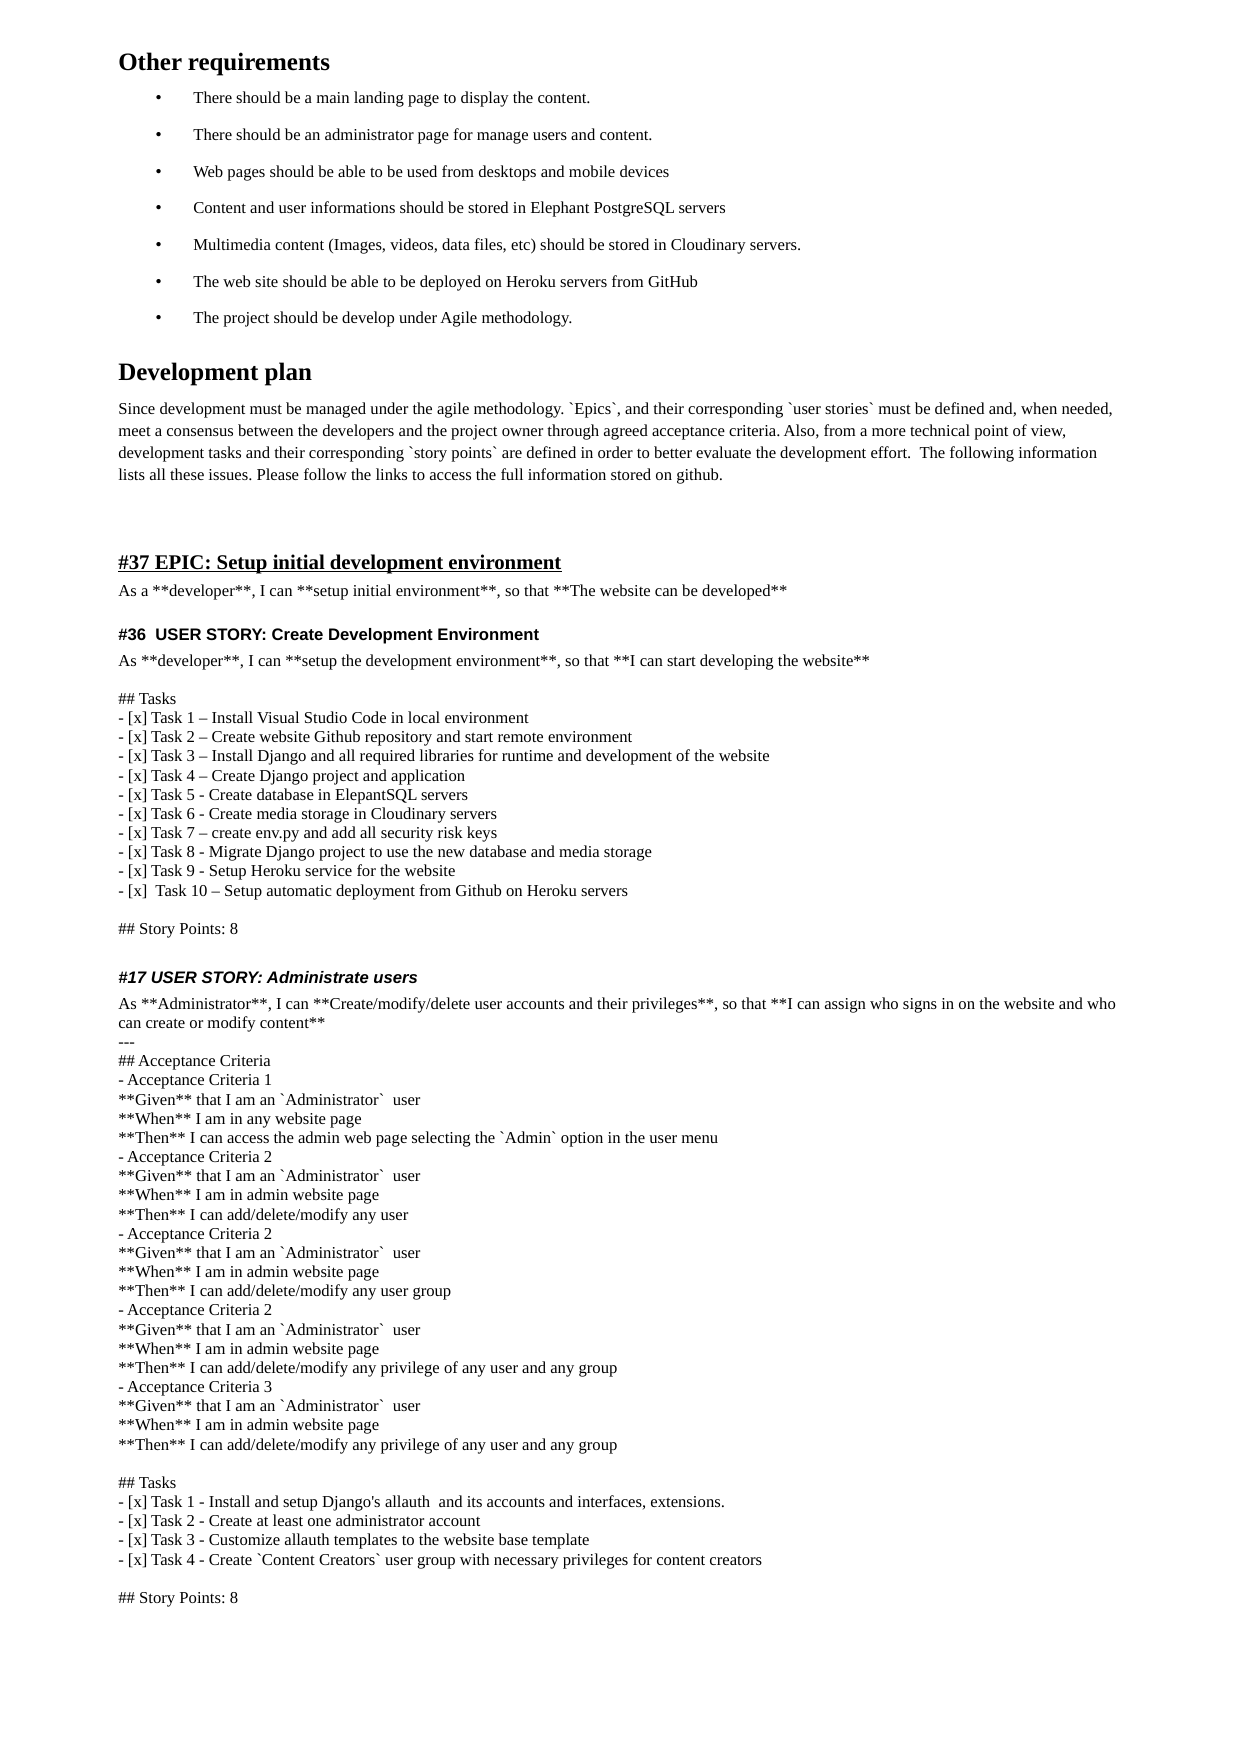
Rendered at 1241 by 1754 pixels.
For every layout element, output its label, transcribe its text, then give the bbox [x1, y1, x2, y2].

text **Given** that I am an `Administrator` user [118, 1243, 1122, 1262]
text - [x] Task 10 – Setup automatic deployment from Github on Heroku servers [118, 880, 1122, 899]
subtitle Other requirements [118, 47, 1122, 76]
list Web pages should be able to be used from desktops and mobile devices [156, 161, 1122, 181]
text ## Tasks [118, 1473, 1122, 1492]
text - [x] Task 4 - Create `Content Creators` user group with necessary privileges for content creators [118, 1549, 1122, 1568]
text **When** I am in admin website page [118, 1338, 1122, 1358]
list Multimedia content (Images, videos, data files, etc) should be stored in Cloudinary servers. [156, 235, 1122, 254]
text - Acceptance Criteria 2 [118, 1300, 1122, 1319]
list The web site should be able to be deployed on Heroku servers from GitHub [156, 271, 1122, 291]
text - Acceptance Criteria 3 [118, 1377, 1122, 1396]
text --- [118, 1032, 1122, 1051]
text - [x] Task 5 - Create database in ElepantSQL servers [118, 784, 1122, 804]
text **Then** I can add/delete/modify any privilege of any user and any group [118, 1434, 1122, 1453]
text ## Story Points: 8 [118, 919, 1122, 938]
text - [x] Task 6 - Create media storage in Cloudinary servers [118, 804, 1122, 823]
text - Acceptance Criteria 1 [118, 1070, 1122, 1089]
subtitle #37 EPIC: Setup initial development environment [118, 550, 1122, 574]
text **When** I am in admin website page [118, 1262, 1122, 1281]
list Content and user informations should be stored in Elephant PostgreSQL servers [156, 198, 1122, 217]
subtitle #17 USER STORY: Administrate users [118, 968, 1122, 987]
subtitle Development plan [118, 357, 1122, 386]
text As **developer**, I can **setup the development environment**, so that **I can start developing the website** [118, 650, 1122, 669]
text - [x] Task 7 – create env.py and add all security risk keys [118, 823, 1122, 842]
text - [x] Task 2 - Create at least one administrator account [118, 1511, 1122, 1530]
text **Then** I can access the admin web page selecting the `Admin` option in the user menu [118, 1128, 1122, 1147]
text As **Administrator**, I can **Create/modify/delete user accounts and their privileges**, so that **I can assign who signs in on the website and who can create or modify content** [118, 993, 1122, 1032]
text **Then** I can add/delete/modify any user [118, 1204, 1122, 1223]
text Since development must be managed under the agile methodology. `Epics`, and their corresponding `user stories` must be defined and, when needed, meet a consensus between the developers and the project owner through agreed acceptance criteria. Also, from a more technical point of view, development tasks and their corresponding `story points` are defined in order to better evaluate the development effort. The following information lists all these issues. Please follow the links to access the full information stored on github. [118, 398, 1122, 484]
text **Given** that I am an `Administrator` user [118, 1089, 1122, 1108]
text - [x] Task 9 - Setup Heroku service for the website [118, 861, 1122, 880]
text **When** I am in admin website page [118, 1415, 1122, 1434]
text **When** I am in any website page [118, 1108, 1122, 1128]
text - [x] Task 4 – Create Django project and application [118, 765, 1122, 784]
text ## Tasks [118, 689, 1122, 708]
text - [x] Task 8 - Migrate Django project to use the new database and media storage [118, 842, 1122, 861]
text - [x] Task 3 - Customize allauth templates to the website base template [118, 1530, 1122, 1549]
text **Then** I can add/delete/modify any user group [118, 1281, 1122, 1300]
text **When** I am in admin website page [118, 1185, 1122, 1204]
text ## Acceptance Criteria [118, 1051, 1122, 1070]
text **Given** that I am an `Administrator` user [118, 1166, 1122, 1185]
text ## Story Points: 8 [118, 1588, 1122, 1607]
list The project should be develop under Agile methodology. [156, 308, 1122, 327]
subtitle #36 USER STORY: Create Development Environment [118, 625, 1122, 644]
text - [x] Task 3 – Install Django and all required libraries for runtime and development of the website [118, 746, 1122, 765]
list There should be an administrator page for manage users and content. [156, 125, 1122, 144]
text **Then** I can add/delete/modify any privilege of any user and any group [118, 1358, 1122, 1377]
text - Acceptance Criteria 2 [118, 1223, 1122, 1243]
text **Given** that I am an `Administrator` user [118, 1396, 1122, 1415]
text **Given** that I am an `Administrator` user [118, 1319, 1122, 1338]
text As a **developer**, I can **setup initial environment**, so that **The website can be developed** [118, 580, 1122, 599]
text - [x] Task 1 - Install and setup Django's allauth and its accounts and interfaces, extensions. [118, 1492, 1122, 1511]
text - [x] Task 2 – Create website Github repository and start remote environment [118, 727, 1122, 746]
list There should be a main landing page to display the content. [156, 88, 1122, 107]
text - [x] Task 1 – Install Visual Studio Code in local environment [118, 708, 1122, 727]
text - Acceptance Criteria 2 [118, 1147, 1122, 1166]
